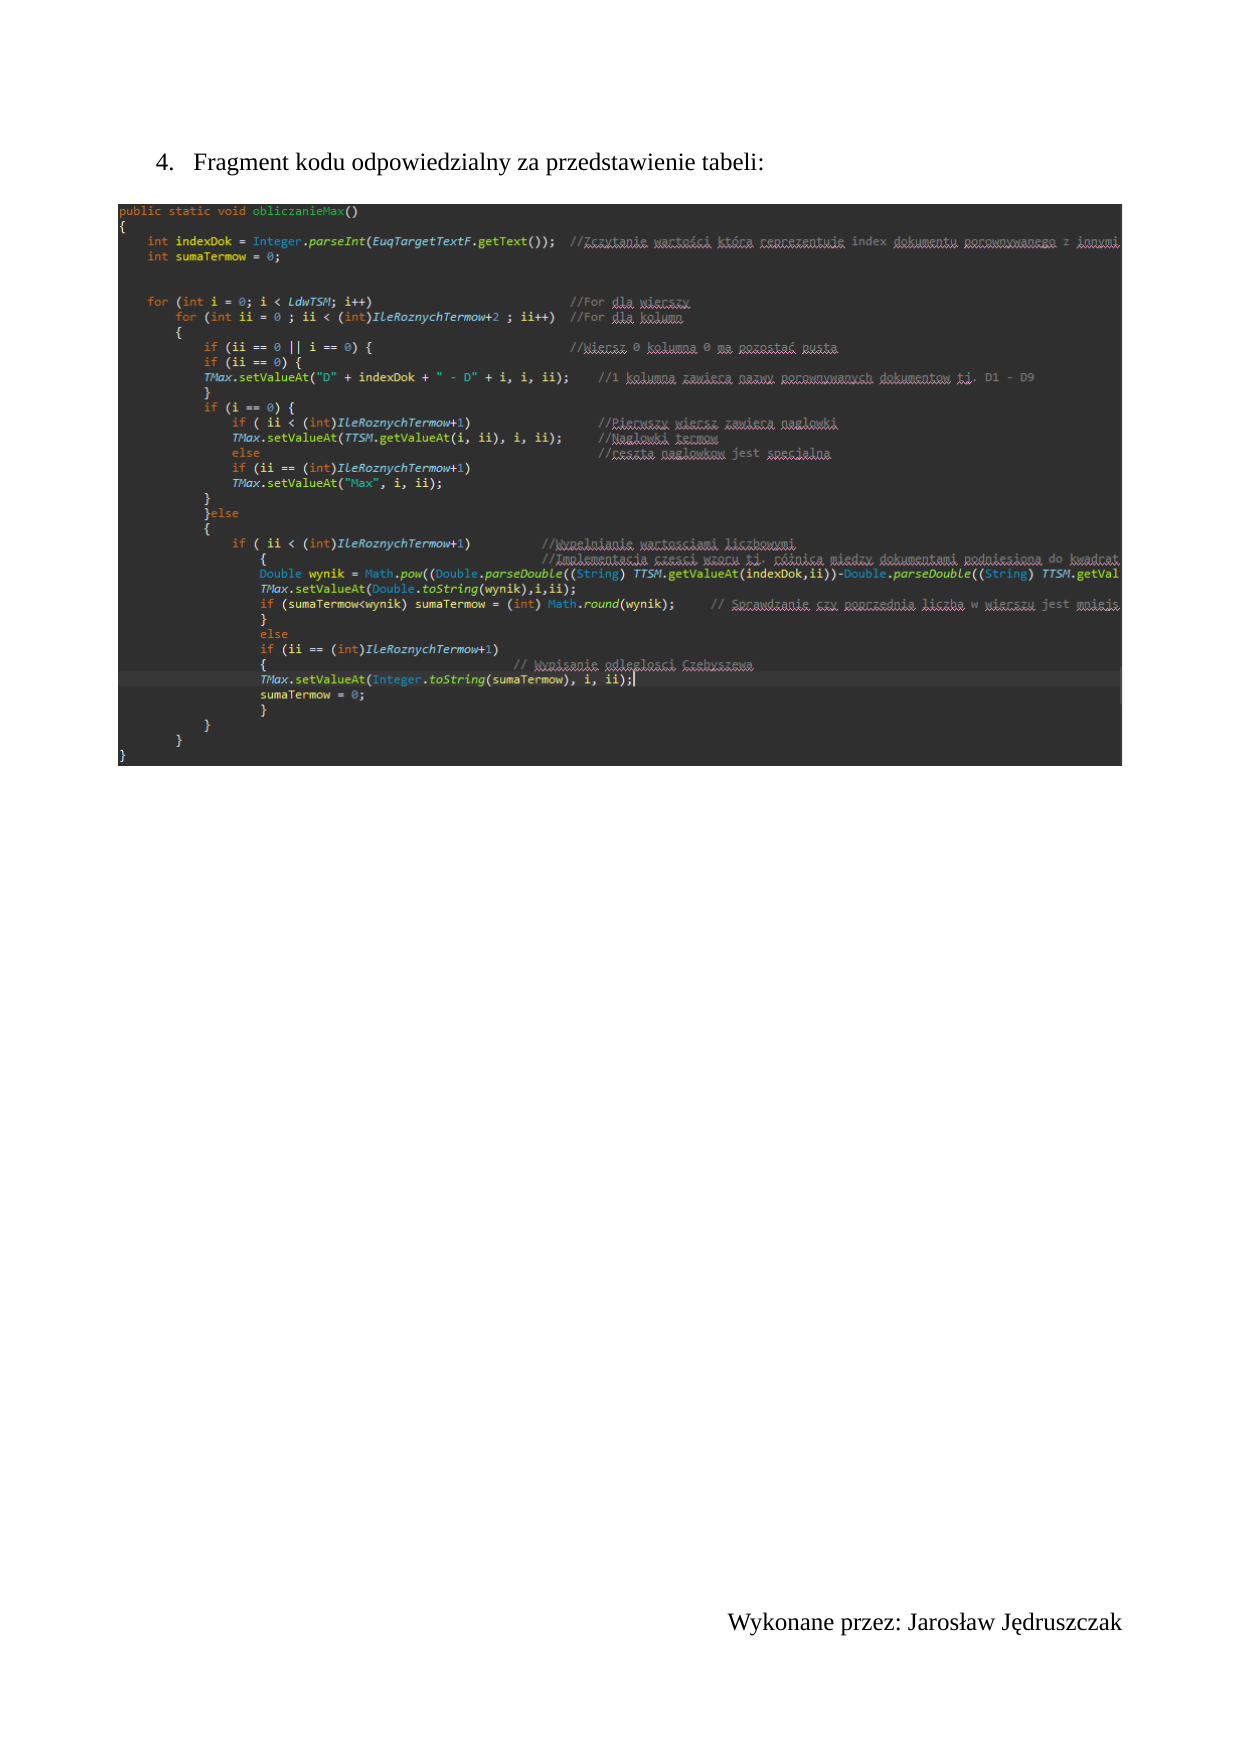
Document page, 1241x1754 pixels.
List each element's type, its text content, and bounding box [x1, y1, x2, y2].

picture [118, 204, 1123, 766]
list Fragment kodu odpowiedzialny za przedstawienie tabeli: [156, 147, 1122, 176]
